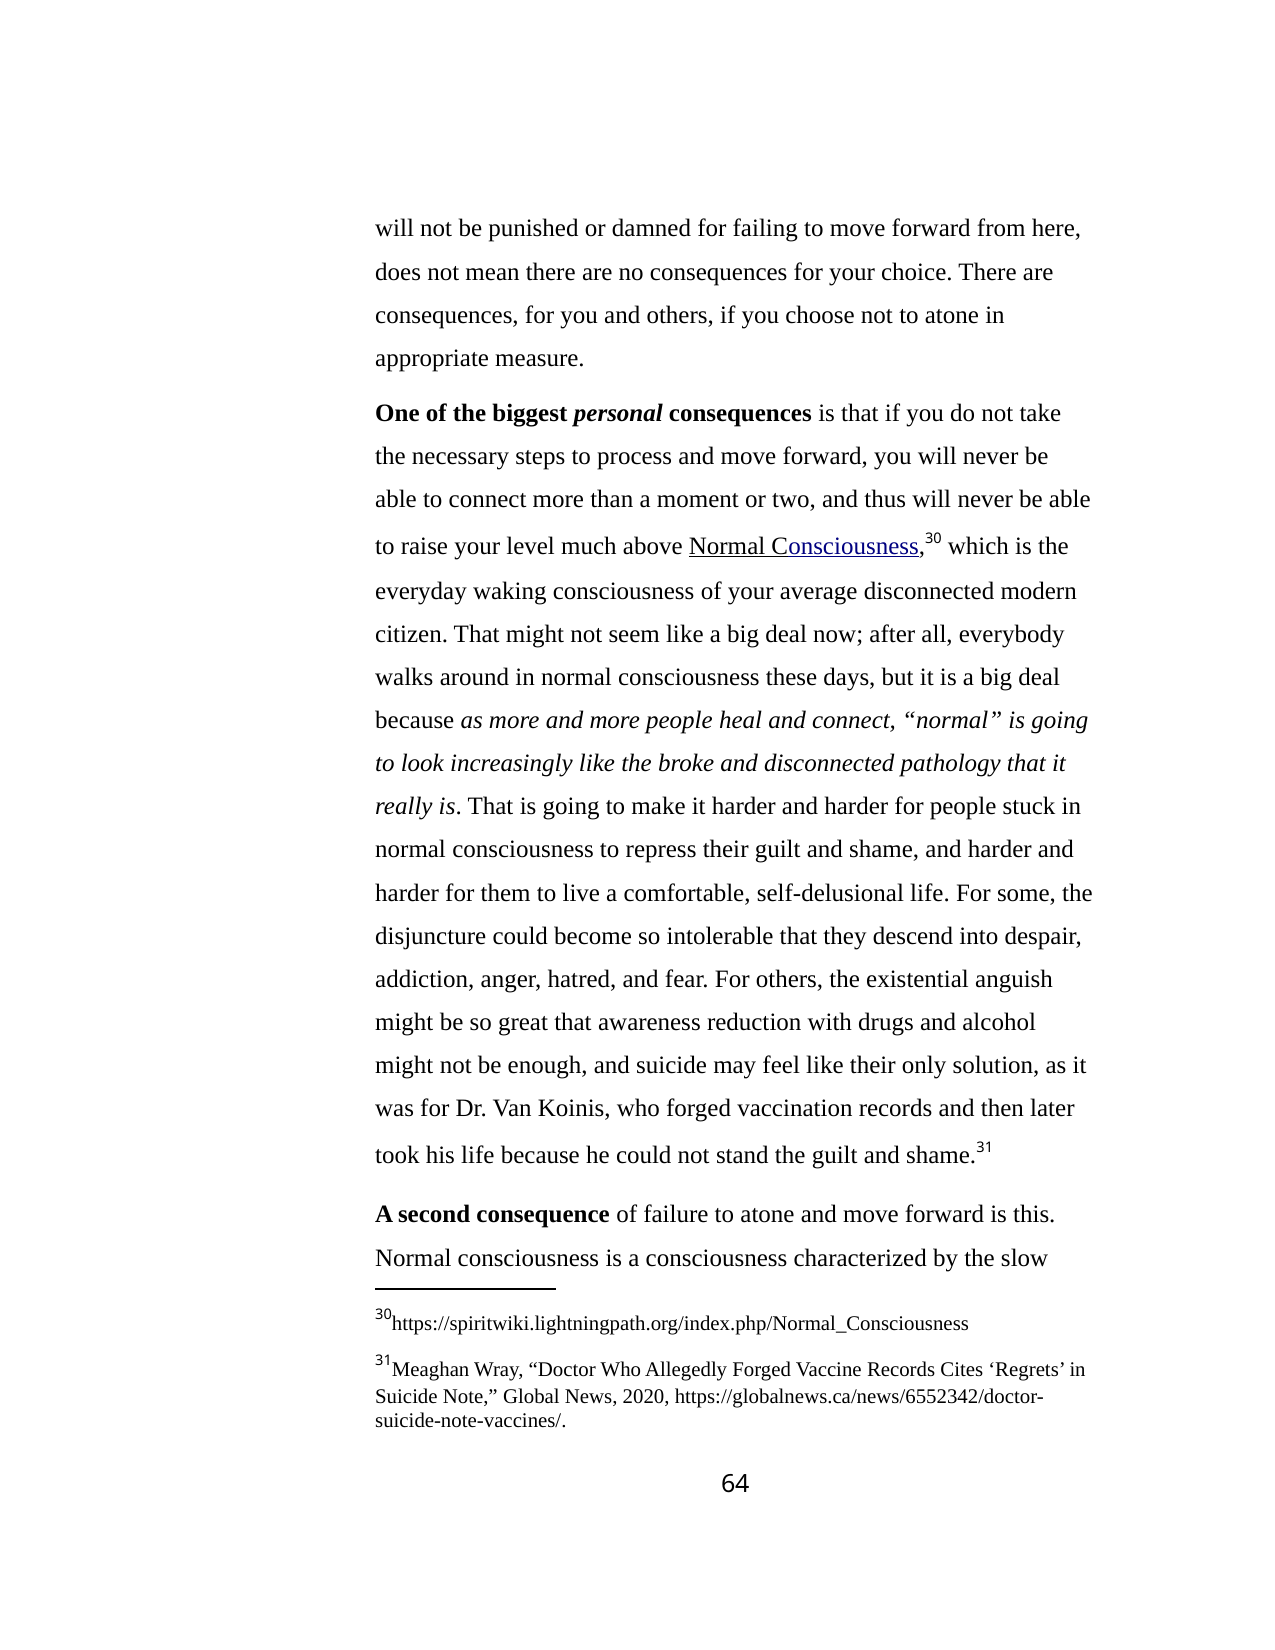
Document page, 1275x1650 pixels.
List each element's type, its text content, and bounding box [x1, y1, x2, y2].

text Meaghan Wray, “Doctor Who Allegedly Forged Vaccine Records Cites ‘Regrets’ in Suicide Note,” Global News, 2020, https://globalnews.ca/news/6552342/doctor-suicide-note-vaccines/. [375, 1350, 1095, 1432]
text will not be punished or damned for failing to move forward from here, does not mean there are no consequences for your choice. There are consequences, for you and others, if you choose not to atone in appropriate measure. [375, 213, 1095, 372]
text https://spiritwiki.lightningpath.org/index.php/Normal_Consciousness [375, 1304, 1095, 1338]
text A second consequence of failure to atone and move forward is this. Normal consciousness is a consciousness characterized by the slow [375, 1199, 1095, 1271]
text One of the biggest personal consequences is that if you do not take the necessary steps to process and move forward, you will never be able to connect more than a moment or two, and thus will never be able to raise your level much above Normal Consciousness, which is the everyday waking consciousness of your average disconnected modern citizen. That might not seem like a big deal now; after all, everybody walks around in normal consciousness these days, but it is a big deal because as more and more people heal and connect, “normal” is going to look increasingly like the broke and disconnected pathology that it really is. That is going to make it harder and harder for people stuck in normal consciousness to repress their guilt and shame, and harder and harder for them to live a comfortable, self-delusional life. For some, the disjuncture could become so intolerable that they descend into despair, addiction, anger, hatred, and fear. For others, the existential anguish might be so great that awareness reduction with drugs and alcohol might not be enough, and suicide may feel like their only solution, as it was for Dr. Van Koinis, who forged vaccination records and then later took his life because he could not stand the guilt and shame. [375, 398, 1095, 1171]
